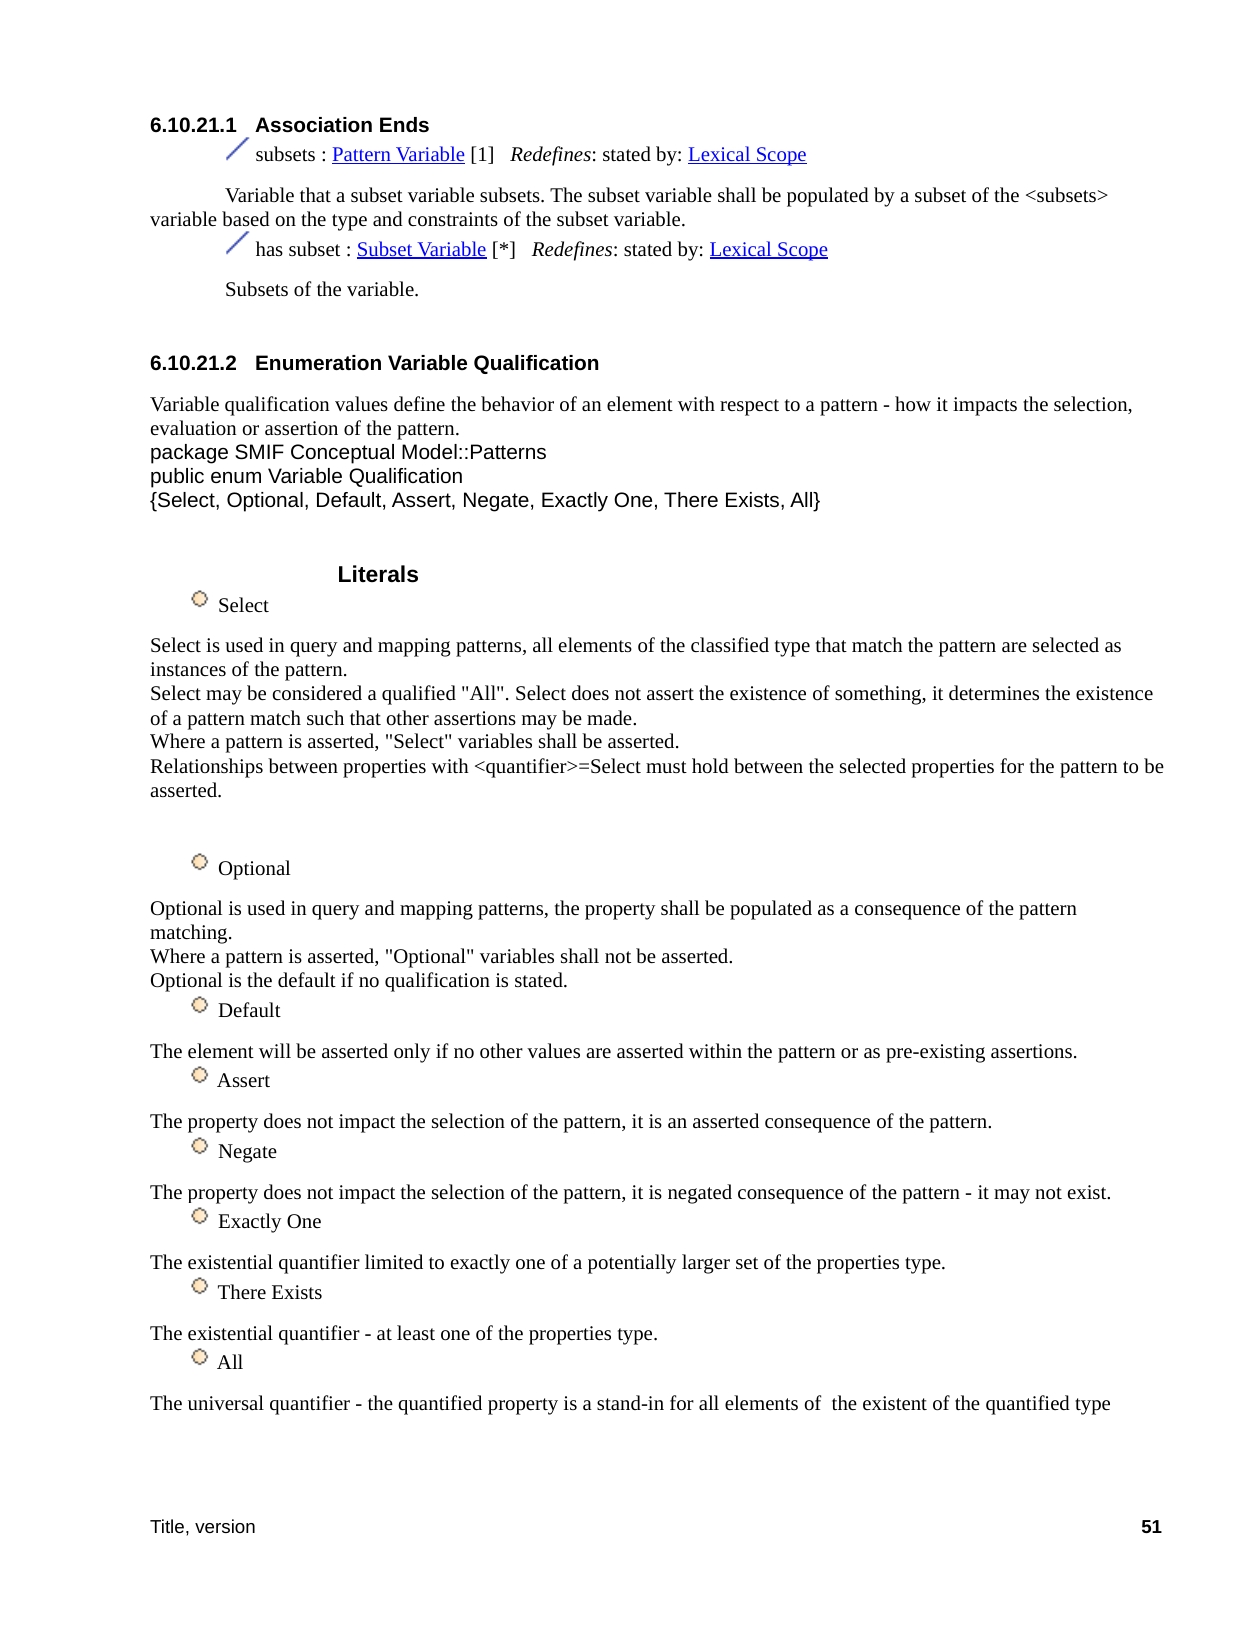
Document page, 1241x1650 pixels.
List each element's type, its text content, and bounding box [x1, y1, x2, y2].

picture [187, 1344, 213, 1370]
text Assert [187, 1063, 1165, 1092]
text There Exists [187, 1274, 1165, 1304]
text Variable qualification values define the behavior of an element with respect to a pattern - how it impacts the selection, evaluation or assertion of the pattern. [150, 392, 1165, 440]
picture [187, 1203, 213, 1229]
text Subsets of the variable. [150, 277, 1165, 301]
picture [225, 136, 251, 162]
text Optional [187, 850, 1165, 879]
picture [187, 1062, 213, 1088]
text The property does not impact the selection of the pattern, it is negated consequence of the pattern - it may not exist. [150, 1179, 1165, 1204]
text Optional is used in query and mapping patterns, the property shall be populated as a consequence of the pattern matching. Where a pattern is asserted, "Optional" variables shall not be asserted. Optional is the default if no qualification is stated. [150, 896, 1165, 992]
text Negate [187, 1133, 1165, 1163]
subtitle Enumeration Variable Qualification [150, 351, 1165, 375]
text All [187, 1344, 1165, 1374]
picture [187, 1133, 213, 1159]
text Select is used in query and mapping patterns, all elements of the classified type that match the pattern are selected as instances of the pattern. Select may be considered a qualified "All". Select does not assert the existence of something, it determines the existence of a pattern match such that other assertions may be made. Where a pattern is asserted, "Select" variables shall be asserted. Relationships between properties with <quantifier>=Select must hold between the selected properties for the pattern to be asserted. [150, 633, 1165, 850]
text {Select, Optional, Default, Assert, Negate, Exactly One, There Exists, All} [150, 488, 1165, 512]
subtitle Literals [337, 561, 1165, 587]
text The element will be asserted only if no other values are asserted within the pattern or as pre-existing assertions. [150, 1039, 1165, 1063]
picture [225, 230, 251, 256]
picture [187, 849, 213, 875]
text Select [187, 587, 1165, 617]
text package SMIF Conceptual Model::Patterns [150, 440, 1165, 464]
text Default [187, 992, 1165, 1022]
text has subset : Subset Variable [*] Redefines: stated by: Lexical Scope [150, 231, 1165, 261]
text The universal quantifier - the quantified property is a stand-in for all elements of the existent of the quantified type [150, 1391, 1165, 1415]
text The existential quantifier limited to exactly one of a potentially larger set of the properties type. [150, 1250, 1165, 1274]
text subsets : Pattern Variable [1] Redefines: stated by: Lexical Scope [150, 136, 1165, 166]
text Variable that a subset variable subsets. The subset variable shall be populated by a subset of the <subsets> variable based on the type and constraints of the subset variable. [150, 183, 1165, 231]
text The property does not impact the selection of the pattern, it is an asserted consequence of the pattern. [150, 1109, 1165, 1133]
picture [187, 992, 213, 1018]
text public enum Variable Qualification [150, 464, 1165, 488]
picture [187, 1273, 213, 1299]
subtitle Association Ends [150, 112, 1165, 136]
text Exactly One [187, 1204, 1165, 1233]
text The existential quantifier - at least one of the properties type. [150, 1320, 1165, 1344]
picture [187, 586, 213, 612]
